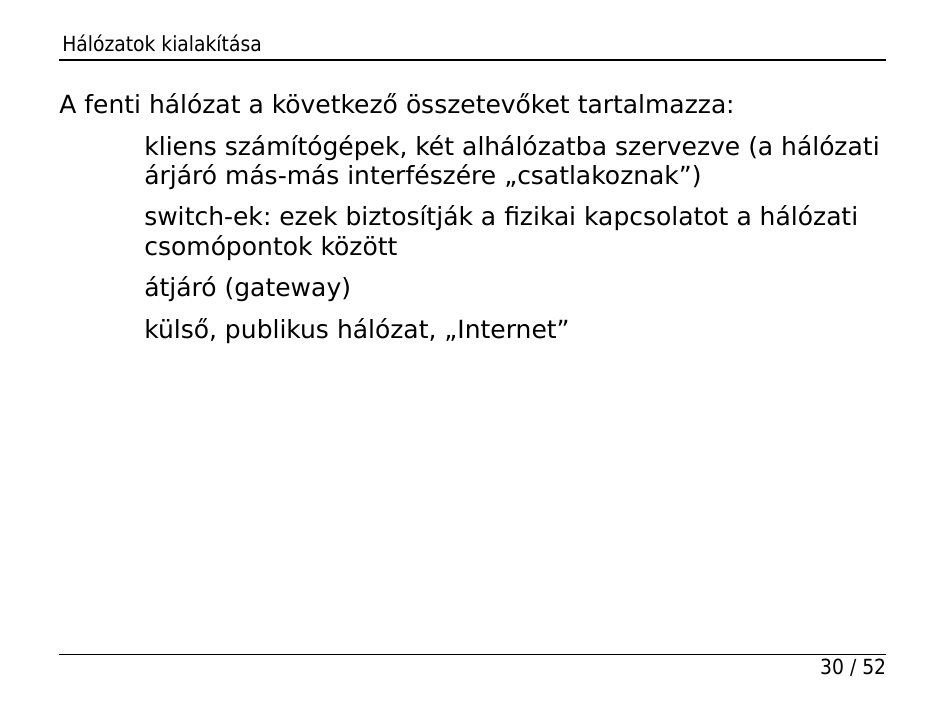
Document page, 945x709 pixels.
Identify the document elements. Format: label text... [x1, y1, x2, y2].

list átjáró (gateway) [118, 273, 886, 303]
list kliens számítógépek, két alhálózatba szervezve (a hálózati árjáró más-más interfészére „csatlakoznak”) [118, 132, 886, 190]
list külső, publikus hálózat, „Internet” [118, 315, 886, 344]
text A fenti hálózat a következő összetevőket tartalmazza: [59, 90, 886, 119]
list switch-ek: ezek biztosítják a fizikai kapcsolatot a hálózati csomópontok között [118, 203, 886, 261]
